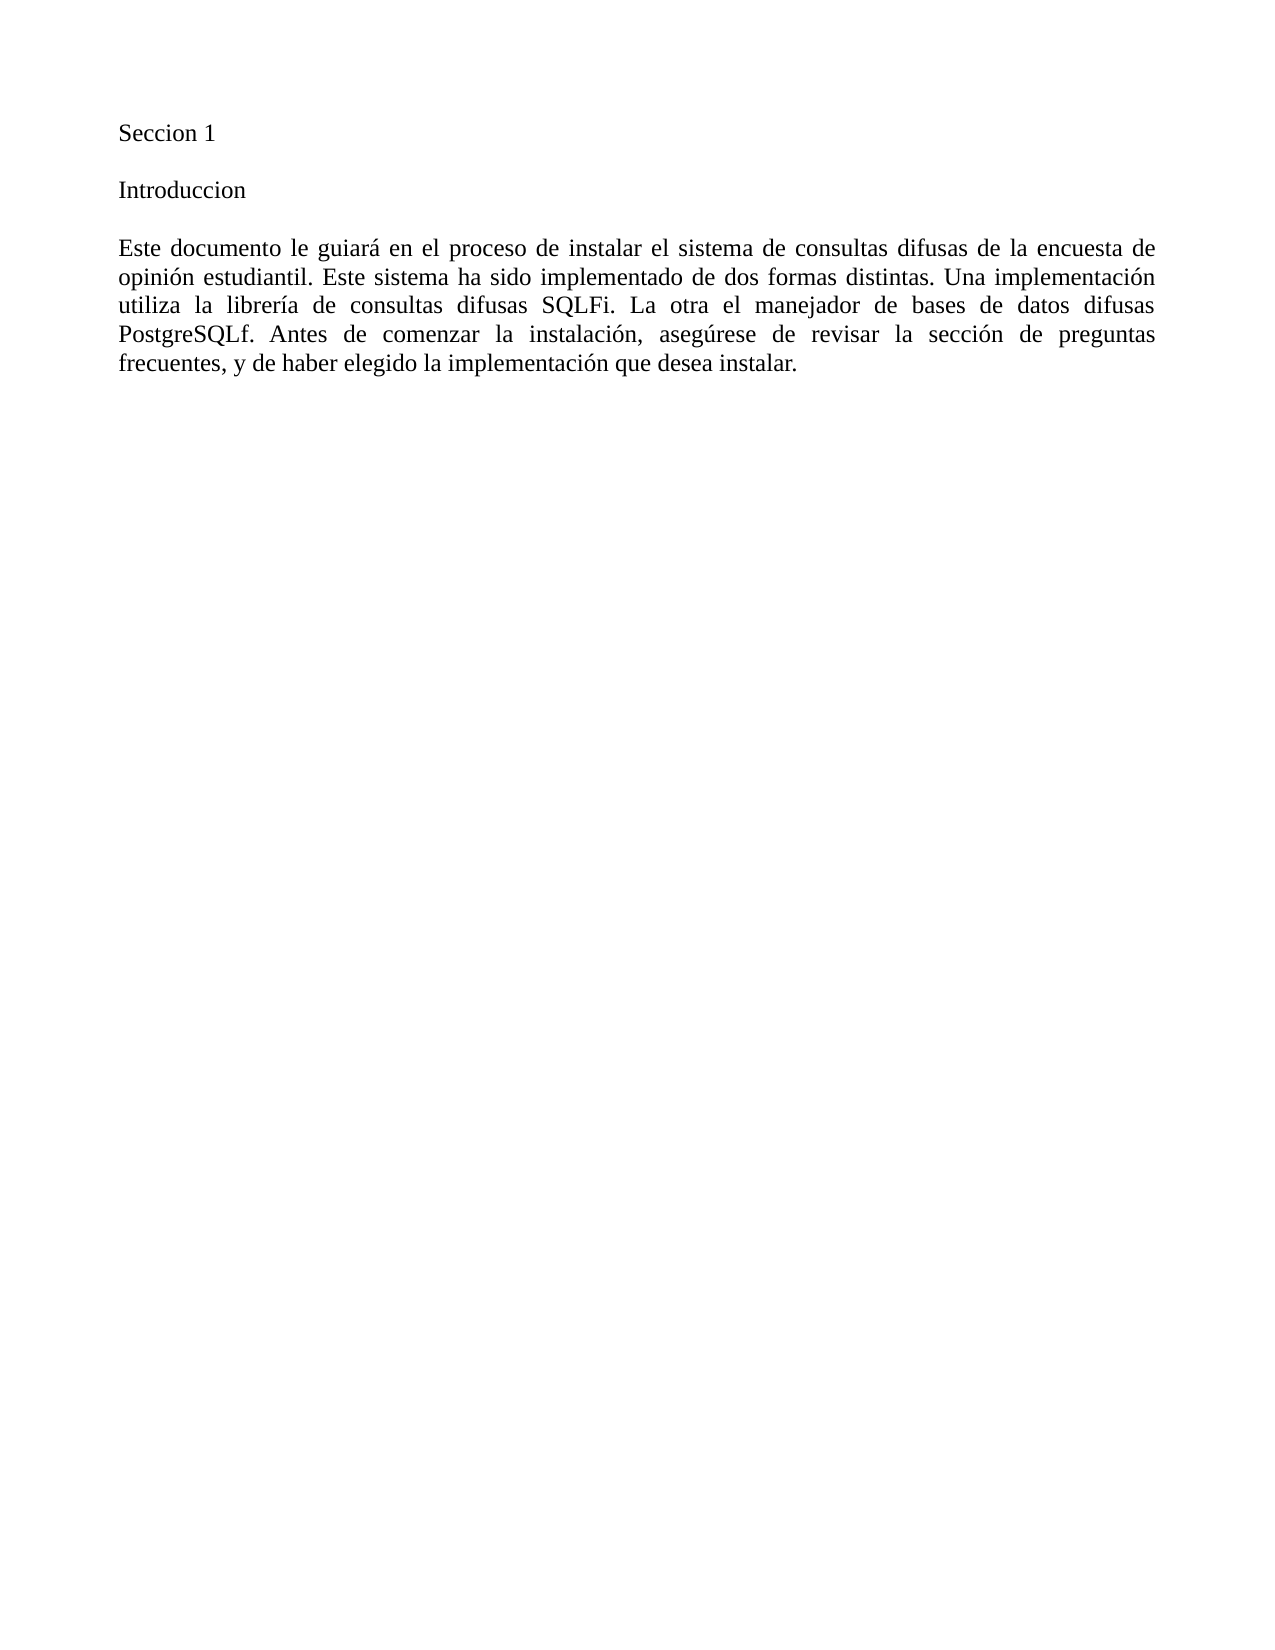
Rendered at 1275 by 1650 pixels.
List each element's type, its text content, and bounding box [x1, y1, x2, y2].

text Introduccion [118, 147, 1157, 204]
text Seccion 1 [118, 118, 1157, 147]
text Este documento le guiará en el proceso de instalar el sistema de consultas difusas de la encuesta de opinión estudiantil. Este sistema ha sido implementado de dos formas distintas. Una implementación utiliza la librería de consultas difusas SQLFi. La otra el manejador de bases de datos difusas PostgreSQLf. Antes de comenzar la instalación, asegúrese de revisar la sección de preguntas frecuentes, y de haber elegido la implementación que desea instalar. [118, 233, 1157, 377]
